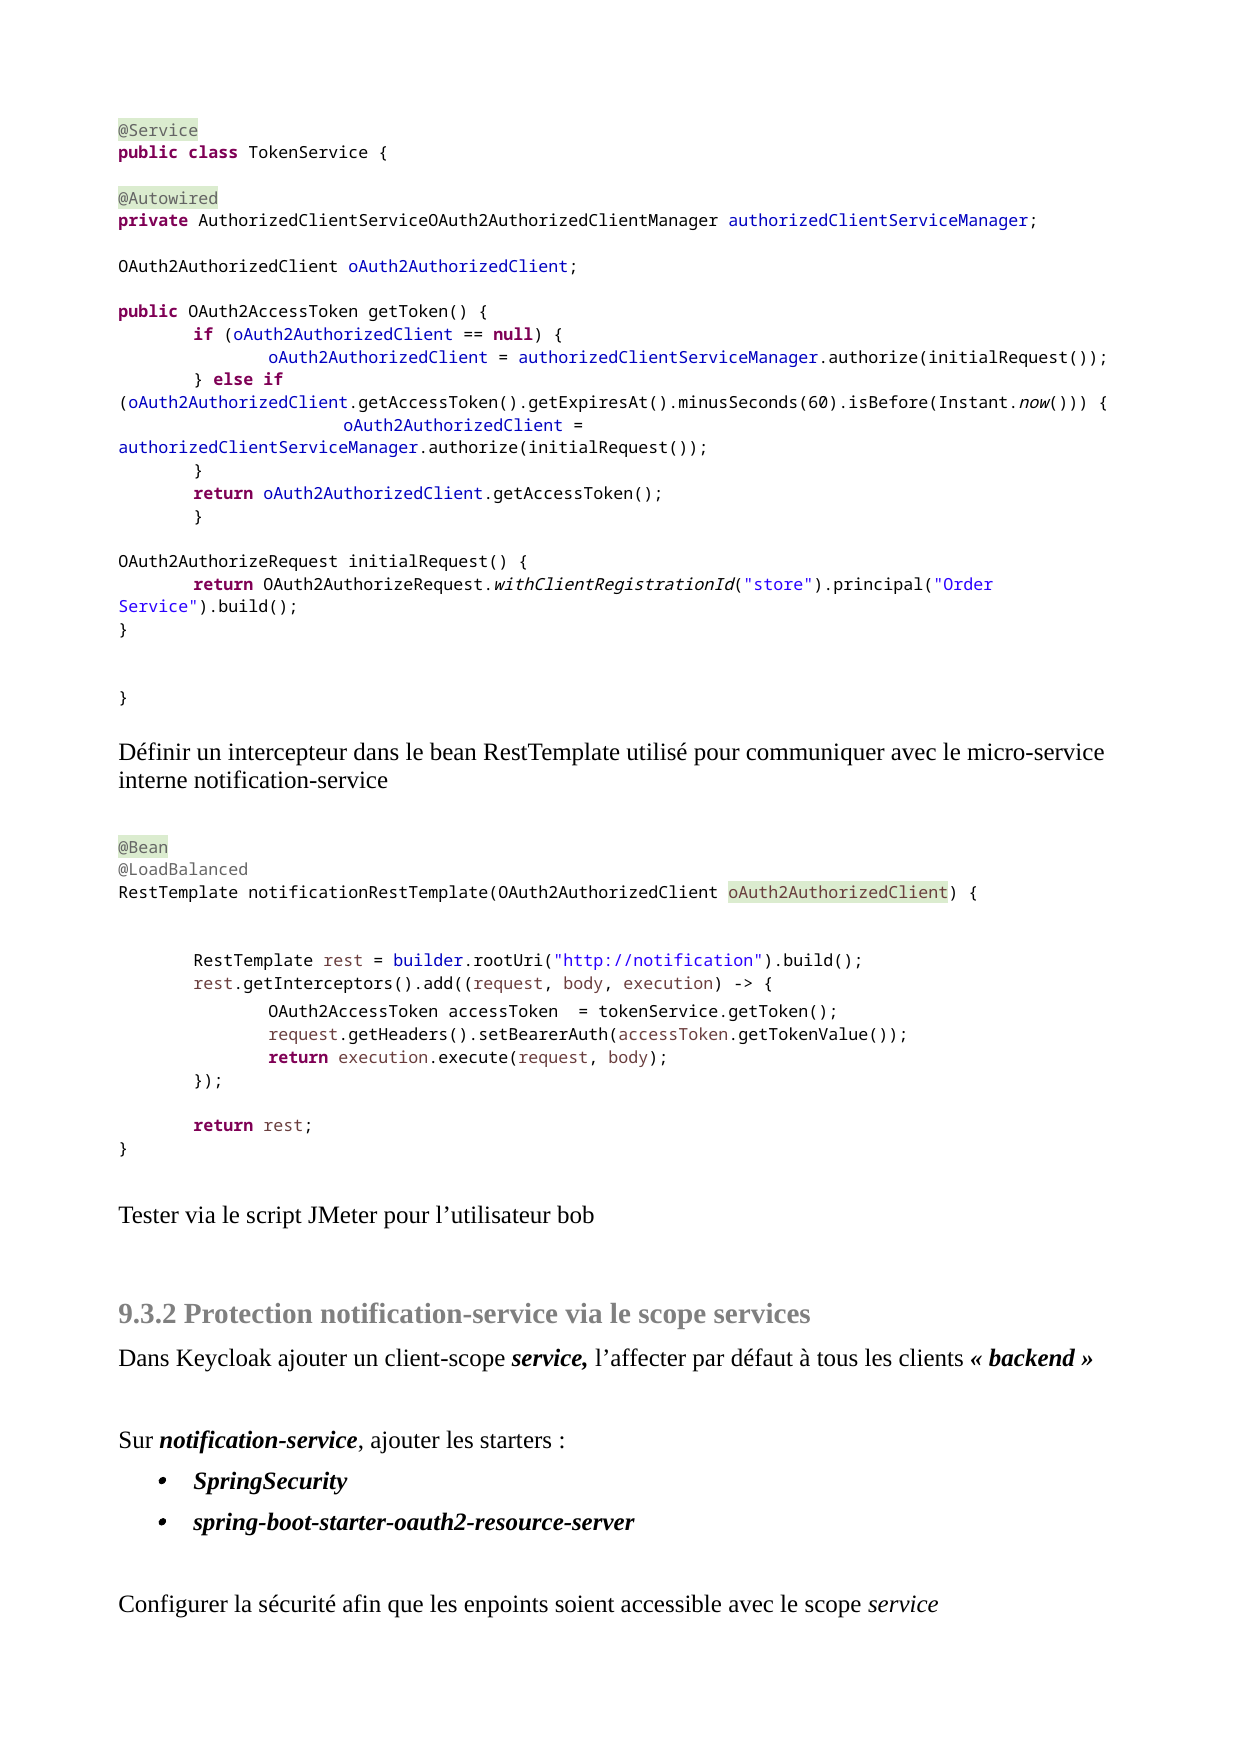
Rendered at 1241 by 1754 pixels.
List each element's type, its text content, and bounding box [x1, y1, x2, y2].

text @Bean [118, 835, 1122, 858]
text public OAuth2AccessToken getToken() { [118, 300, 1122, 322]
text } [118, 686, 1122, 708]
text } [118, 1136, 1122, 1159]
text Tester via le script JMeter pour l’utilisateur bob [118, 1200, 1122, 1229]
text } else if (oAuth2AuthorizedClient.getAccessToken().getExpiresAt().minusSeconds(60).isBefore(Instant.now())) { [118, 368, 1122, 413]
text } [118, 459, 1122, 481]
text Sur notification-service, ajouter les starters : [118, 1425, 1122, 1453]
text }); [118, 1068, 1122, 1091]
text @Autowired [118, 186, 1122, 209]
text public class TokenService { [118, 141, 1122, 163]
text } [118, 618, 1122, 640]
text RestTemplate rest = builder.rootUri("http://notification").build(); [118, 949, 1122, 971]
text Définir un intercepteur dans le bean RestTemplate utilisé pour communiquer avec le micro-service interne notification-service [118, 737, 1122, 794]
text rest.getInterceptors().add((request, body, execution) -> { [118, 971, 1122, 994]
text } [118, 504, 1122, 527]
text return OAuth2AuthorizeRequest.withClientRegistrationId("store").principal("Order Service").build(); [118, 572, 1122, 618]
text @LoadBalanced [118, 858, 1122, 881]
list spring-boot-starter-oauth2-resource-server [156, 1507, 1122, 1536]
text return oAuth2AuthorizedClient.getAccessToken(); [118, 481, 1122, 504]
text Dans Keycloak ajouter un client-scope service, l’affecter par défaut à tous les clients « backend » [118, 1343, 1122, 1371]
text RestTemplate notificationRestTemplate(OAuth2AuthorizedClient oAuth2AuthorizedClient) { [118, 881, 1122, 903]
text oAuth2AuthorizedClient = authorizedClientServiceManager.authorize(initialRequest()); [118, 413, 1122, 459]
text if (oAuth2AuthorizedClient == null) { [118, 322, 1122, 345]
text OAuth2AuthorizeRequest initialRequest() { [118, 549, 1122, 572]
text request.getHeaders().setBearerAuth(accessToken.getTokenValue()); [118, 1023, 1122, 1046]
text OAuth2AccessToken accessToken = tokenService.getToken(); [118, 994, 1122, 1023]
text @Service [118, 118, 1122, 141]
text return rest; [118, 1114, 1122, 1136]
text Configurer la sécurité afin que les enpoints soient accessible avec le scope service [118, 1589, 1122, 1618]
text OAuth2AuthorizedClient oAuth2AuthorizedClient; [118, 254, 1122, 277]
list SpringSecurity [156, 1466, 1122, 1495]
text private AuthorizedClientServiceOAuth2AuthorizedClientManager authorizedClientServiceManager; [118, 209, 1122, 232]
text oAuth2AuthorizedClient = authorizedClientServiceManager.authorize(initialRequest()); [118, 345, 1122, 368]
text return execution.execute(request, body); [118, 1046, 1122, 1068]
subtitle 9.3.2 Protection notification-service via le scope services [118, 1297, 1122, 1330]
